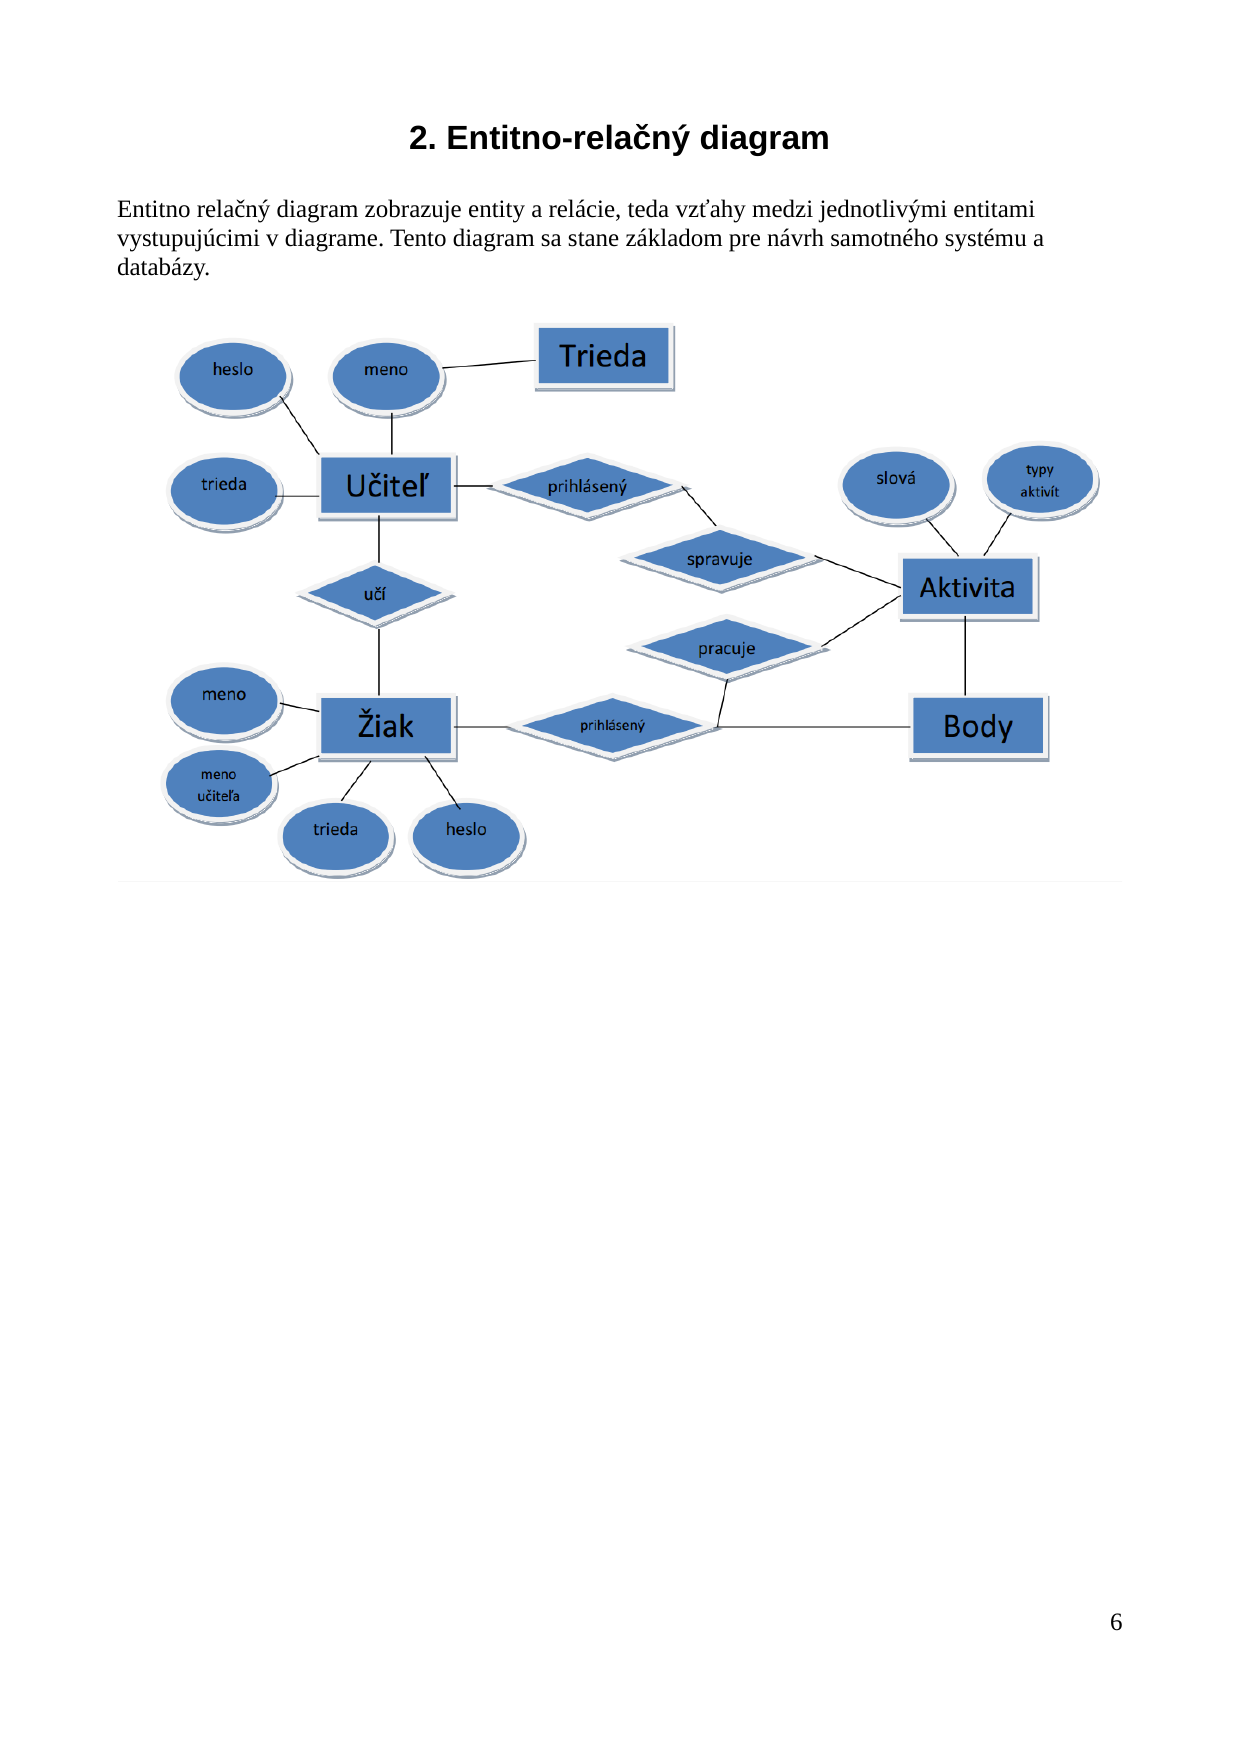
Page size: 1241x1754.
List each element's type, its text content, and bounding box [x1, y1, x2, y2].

picture [118, 293, 1123, 882]
text Entitno relačný diagram zobrazuje entity a relácie, teda vzťahy medzi jednotlivými entitami vystupujúcimi v diagrame. Tento diagram sa stane základom pre návrh samotného systému a databázy. [117, 194, 1122, 281]
subtitle 2. Entitno-relačný diagram [117, 118, 1122, 157]
